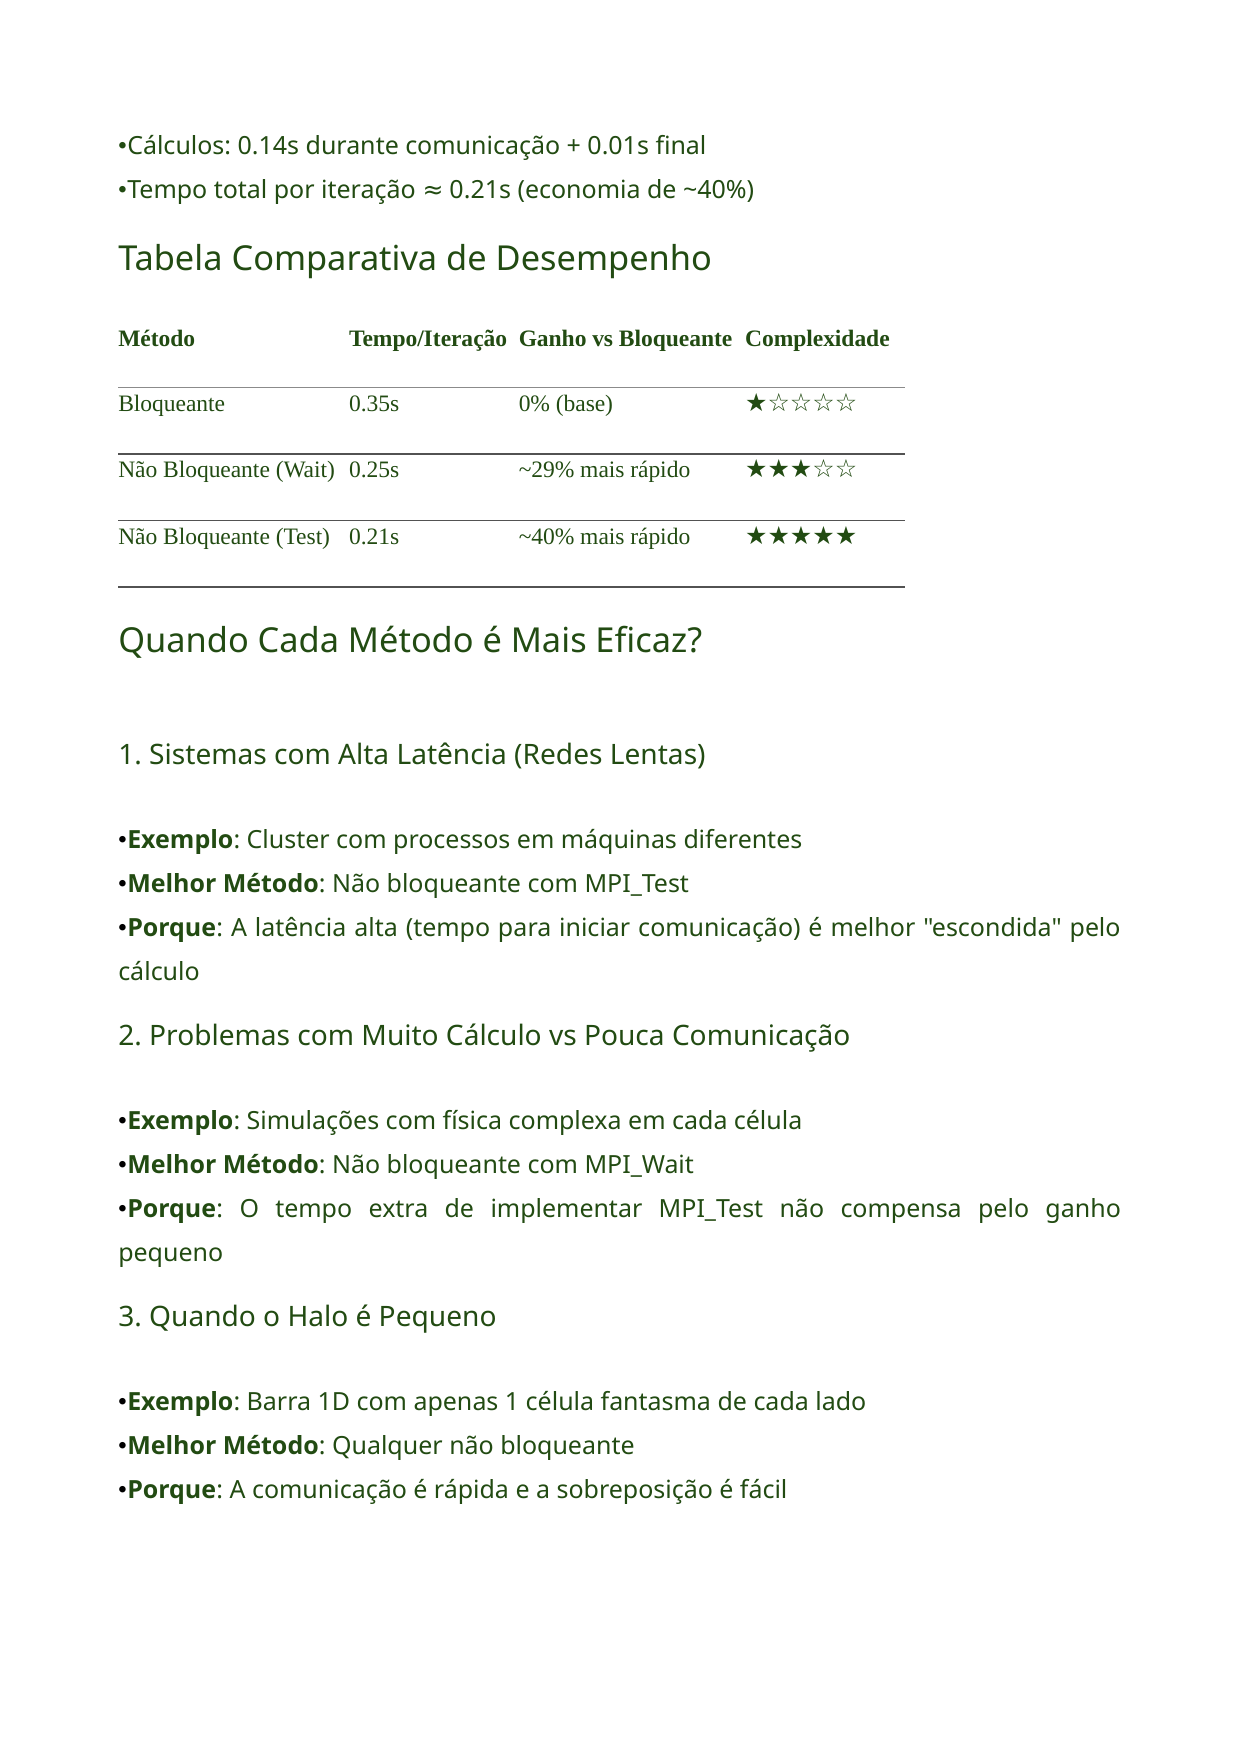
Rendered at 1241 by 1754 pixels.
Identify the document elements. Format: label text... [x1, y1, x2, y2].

table_cell 0% (base) [519, 388, 745, 453]
list Exemplo: Barra 1D com apenas 1 célula fantasma de cada lado [118, 1374, 1122, 1418]
subtitle 2. Problemas com Muito Cálculo vs Pouca Comunicação [118, 1015, 1122, 1054]
list Porque: A comunicação é rápida e a sobreposição é fácil [118, 1462, 1122, 1505]
table_cell ★★★★★ [745, 521, 905, 586]
subtitle Quando Cada Método é Mais Eficaz? [118, 616, 1122, 663]
list Melhor Método: Qualquer não bloqueante [118, 1418, 1122, 1462]
table_cell ~29% mais rápido [519, 455, 745, 519]
subtitle Tabela Comparativa de Desempenho [118, 234, 1122, 281]
table_cell Bloqueante [118, 388, 349, 453]
table_cell 0.35s [349, 388, 518, 453]
list Tempo total por iteração ≈ 0.21s (economia de ~40%) [118, 162, 1122, 206]
table_cell 0.21s [349, 521, 518, 586]
table_cell ★☆☆☆☆ [745, 388, 905, 453]
list Exemplo: Simulações com física complexa em cada célula [118, 1093, 1122, 1137]
subtitle 1. Sistemas com Alta Latência (Redes Lentas) [118, 734, 1122, 773]
table_header Tempo/Iteração [349, 324, 518, 386]
table_cell ~40% mais rápido [519, 521, 745, 586]
table_header Ganho vs Bloqueante [519, 324, 745, 386]
table_cell Não Bloqueante (Test) [118, 521, 349, 586]
list Cálculos: 0.14s durante comunicação + 0.01s final [118, 118, 1122, 162]
list Exemplo: Cluster com processos em máquinas diferentes [118, 812, 1122, 856]
table_cell Não Bloqueante (Wait) [118, 455, 349, 519]
list Melhor Método: Não bloqueante com MPI_Test [118, 856, 1122, 900]
table_cell 0.25s [349, 455, 518, 519]
table_header Complexidade [745, 324, 905, 386]
list Melhor Método: Não bloqueante com MPI_Wait [118, 1137, 1122, 1181]
table_cell ★★★☆☆ [745, 455, 905, 519]
list Porque: A latência alta (tempo para iniciar comunicação) é melhor "escondida" pelo cálculo [118, 900, 1122, 987]
subtitle 3. Quando o Halo é Pequeno [118, 1296, 1122, 1335]
table_header Método [118, 324, 349, 386]
list Porque: O tempo extra de implementar MPI_Test não compensa pelo ganho pequeno [118, 1181, 1122, 1268]
